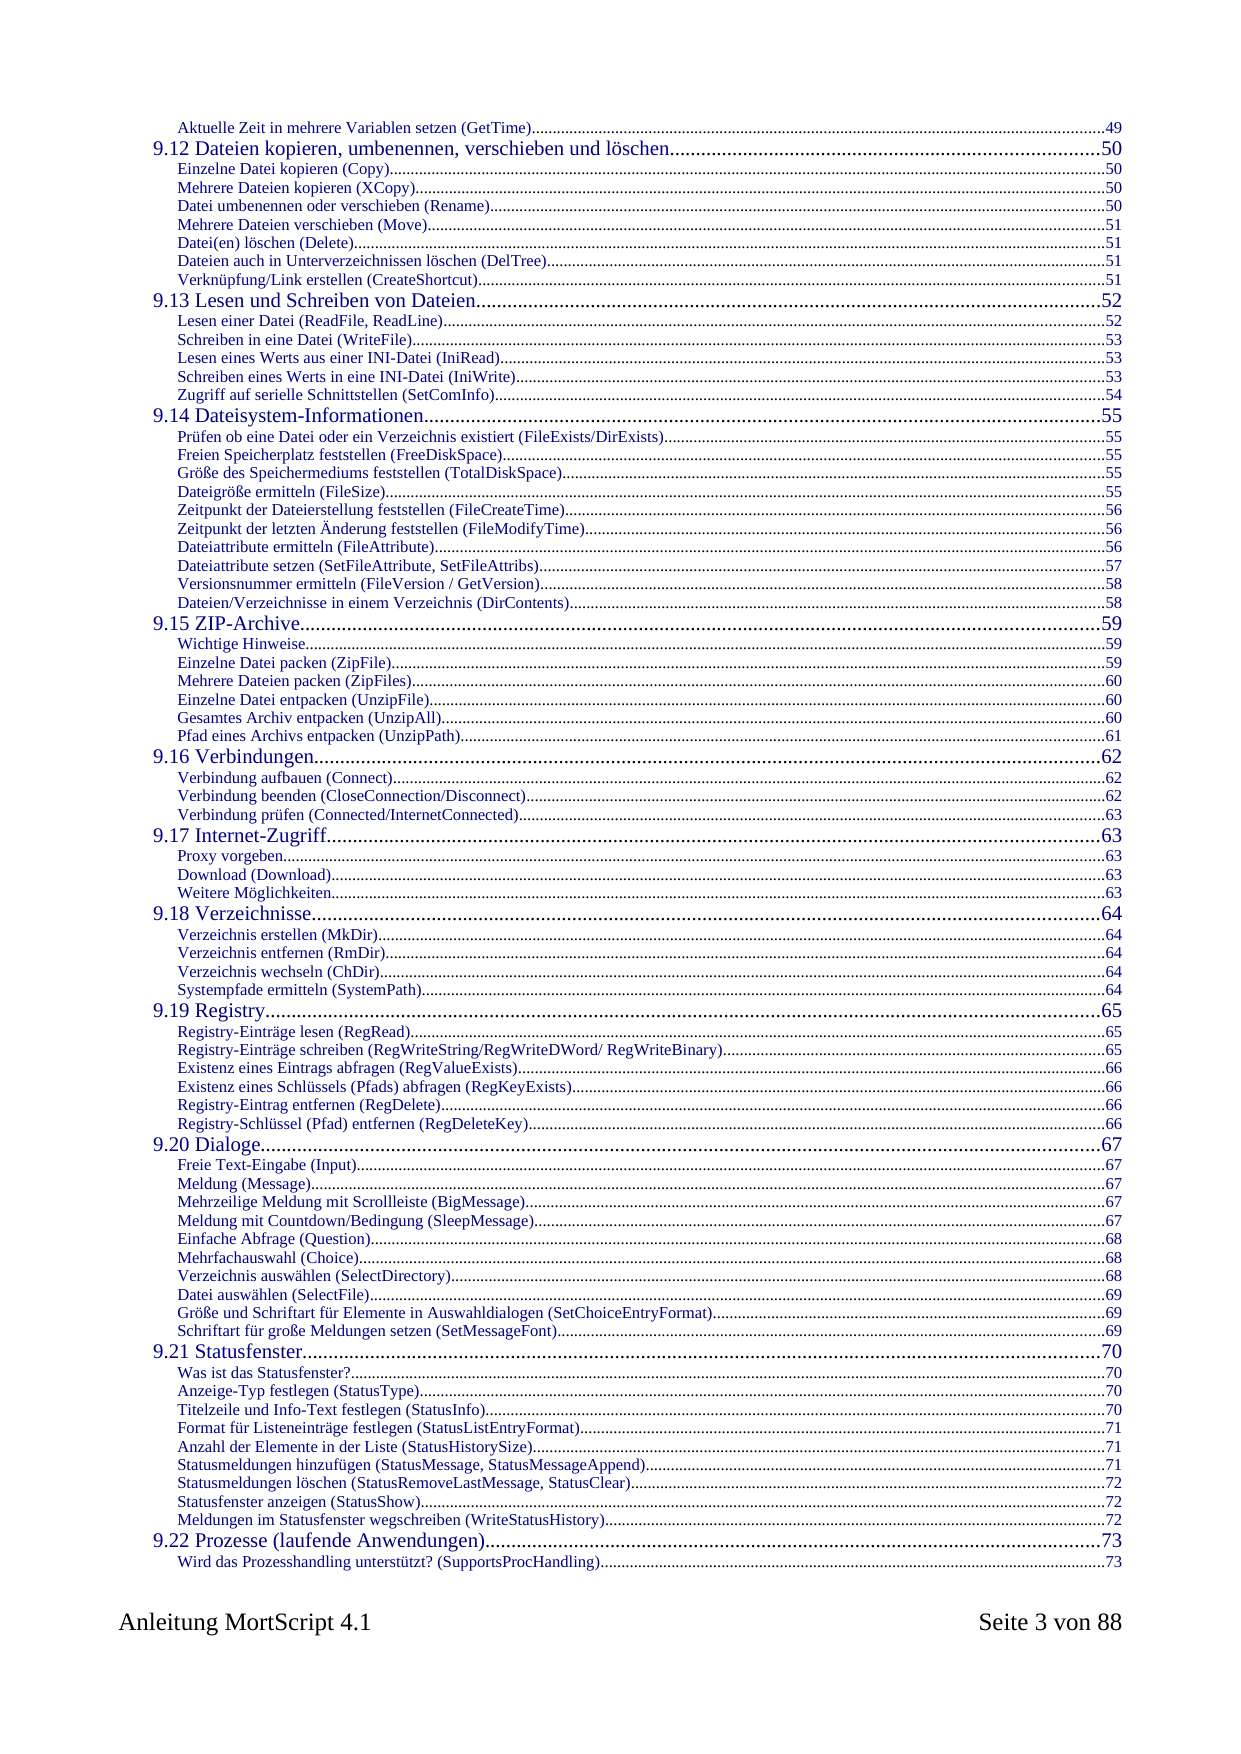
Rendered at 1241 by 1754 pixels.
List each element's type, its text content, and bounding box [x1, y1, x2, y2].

text Dateien auch in Unterverzeichnissen löschen (DelTree) 51 [177, 252, 1122, 270]
text Einzelne Datei kopieren (Copy) 50 [177, 160, 1122, 178]
text Einzelne Datei packen (ZipFile) 59 [177, 653, 1122, 672]
text 9.18 Verzeichnisse 64 [148, 902, 1122, 925]
text Schreiben in eine Datei (WriteFile) 53 [177, 330, 1122, 349]
text Statusmeldungen löschen (StatusRemoveLastMessage, StatusClear) 72 [177, 1474, 1122, 1492]
text Datei(en) löschen (Delete) 51 [177, 233, 1122, 252]
text Einfache Abfrage (Question) 68 [177, 1230, 1122, 1248]
text Wird das Prozesshandling unterstützt? (SupportsProcHandling) 73 [177, 1552, 1122, 1571]
text Registry-Eintrag entfernen (RegDelete) 66 [177, 1096, 1122, 1114]
text Mehrere Dateien packen (ZipFiles) 60 [177, 672, 1122, 690]
text Verzeichnis entfernen (RmDir) 64 [177, 944, 1122, 962]
text Mehrfachauswahl (Choice) 68 [177, 1248, 1122, 1267]
text Größe des Speichermediums feststellen (TotalDiskSpace) 55 [177, 464, 1122, 482]
text Einzelne Datei entpacken (UnzipFile) 60 [177, 690, 1122, 708]
text Proxy vorgeben 63 [177, 847, 1122, 865]
text Verzeichnis auswählen (SelectDirectory) 68 [177, 1267, 1122, 1285]
text Systempfade ermitteln (SystemPath) 64 [177, 981, 1122, 999]
text Registry-Einträge lesen (RegRead) 65 [177, 1022, 1122, 1041]
text Anzahl der Elemente in der Liste (StatusHistorySize) 71 [177, 1437, 1122, 1456]
text Datei umbenennen oder verschieben (Rename) 50 [177, 197, 1122, 215]
text Wichtige Hinweise 59 [177, 635, 1122, 653]
text Schriftart für große Meldungen setzen (SetMessageFont) 69 [177, 1322, 1122, 1340]
text Existenz eines Schlüssels (Pfads) abfragen (RegKeyExists) 66 [177, 1077, 1122, 1096]
text Pfad eines Archivs entpacken (UnzipPath) 61 [177, 727, 1122, 745]
text Registry-Schlüssel (Pfad) entfernen (RegDeleteKey) 66 [177, 1114, 1122, 1133]
text Zugriff auf serielle Schnittstellen (SetComInfo) 54 [177, 386, 1122, 404]
text Download (Download) 63 [177, 865, 1122, 884]
text Meldungen im Statusfenster wegschreiben (WriteStatusHistory) 72 [177, 1511, 1122, 1529]
text Freien Speicherplatz feststellen (FreeDiskSpace) 55 [177, 446, 1122, 464]
text 9.21 Statusfenster 70 [148, 1340, 1122, 1363]
text Registry-Einträge schreiben (RegWriteString/RegWriteDWord/ RegWriteBinary) 65 [177, 1041, 1122, 1059]
text Format für Listeneinträge festlegen (StatusListEntryFormat) 71 [177, 1419, 1122, 1437]
text Gesamtes Archiv entpacken (UnzipAll) 60 [177, 708, 1122, 727]
text 9.17 Internet-Zugriff 63 [148, 824, 1122, 847]
text Mehrere Dateien kopieren (XCopy) 50 [177, 178, 1122, 197]
text Existenz eines Eintrags abfragen (RegValueExists) 66 [177, 1059, 1122, 1077]
text Meldung mit Countdown/Bedingung (SleepMessage) 67 [177, 1211, 1122, 1230]
text Statusfenster anzeigen (StatusShow) 72 [177, 1492, 1122, 1511]
text Dateiattribute setzen (SetFileAttribute, SetFileAttribs) 57 [177, 556, 1122, 575]
text 9.19 Registry 65 [148, 999, 1122, 1022]
text 9.14 Dateisystem-Informationen 55 [148, 404, 1122, 427]
text Verbindung prüfen (Connected/InternetConnected) 63 [177, 805, 1122, 824]
text Verknüpfung/Link erstellen (CreateShortcut) 51 [177, 270, 1122, 289]
text Verbindung beenden (CloseConnection/Disconnect) 62 [177, 787, 1122, 805]
text Verzeichnis wechseln (ChDir) 64 [177, 962, 1122, 981]
text Titelzeile und Info-Text festlegen (StatusInfo) 70 [177, 1400, 1122, 1419]
text Was ist das Statusfenster? 70 [177, 1363, 1122, 1382]
text 9.22 Prozesse (laufende Anwendungen) 73 [148, 1529, 1122, 1552]
text Weitere Möglichkeiten 63 [177, 884, 1122, 902]
text Mehrere Dateien verschieben (Move) 51 [177, 215, 1122, 233]
text Statusmeldungen hinzufügen (StatusMessage, StatusMessageAppend) 71 [177, 1456, 1122, 1474]
text 9.13 Lesen und Schreiben von Dateien 52 [148, 289, 1122, 312]
text Verzeichnis erstellen (MkDir) 64 [177, 925, 1122, 944]
text Freie Text-Eingabe (Input) 67 [177, 1156, 1122, 1174]
text Zeitpunkt der letzten Änderung feststellen (FileModifyTime) 56 [177, 519, 1122, 538]
text Mehrzeilige Meldung mit Scrollleiste (BigMessage) 67 [177, 1193, 1122, 1211]
text Größe und Schriftart für Elemente in Auswahldialogen (SetChoiceEntryFormat) 69 [177, 1303, 1122, 1322]
text 9.15 ZIP-Archive 59 [148, 612, 1122, 635]
text Schreiben eines Werts in eine INI-Datei (IniWrite) 53 [177, 367, 1122, 386]
text Dateien/Verzeichnisse in einem Verzeichnis (DirContents) 58 [177, 593, 1122, 612]
text Dateigröße ermitteln (FileSize) 55 [177, 482, 1122, 501]
text Datei auswählen (SelectFile) 69 [177, 1285, 1122, 1303]
text Dateiattribute ermitteln (FileAttribute) 56 [177, 538, 1122, 556]
text Zeitpunkt der Dateierstellung feststellen (FileCreateTime) 56 [177, 501, 1122, 519]
text 9.20 Dialoge 67 [148, 1133, 1122, 1156]
text Lesen einer Datei (ReadFile, ReadLine) 52 [177, 312, 1122, 330]
text 9.16 Verbindungen 62 [148, 745, 1122, 768]
text Prüfen ob eine Datei oder ein Verzeichnis existiert (FileExists/DirExists) 55 [177, 427, 1122, 446]
text Versionsnummer ermitteln (FileVersion / GetVersion) 58 [177, 575, 1122, 593]
text Lesen eines Werts aus einer INI-Datei (IniRead) 53 [177, 349, 1122, 367]
text Aktuelle Zeit in mehrere Variablen setzen (GetTime) 49 [177, 118, 1122, 137]
text Verbindung aufbauen (Connect) 62 [177, 768, 1122, 787]
text Meldung (Message) 67 [177, 1174, 1122, 1193]
text 9.12 Dateien kopieren, umbenennen, verschieben und löschen 50 [148, 137, 1122, 160]
text Anzeige-Typ festlegen (StatusType) 70 [177, 1382, 1122, 1400]
